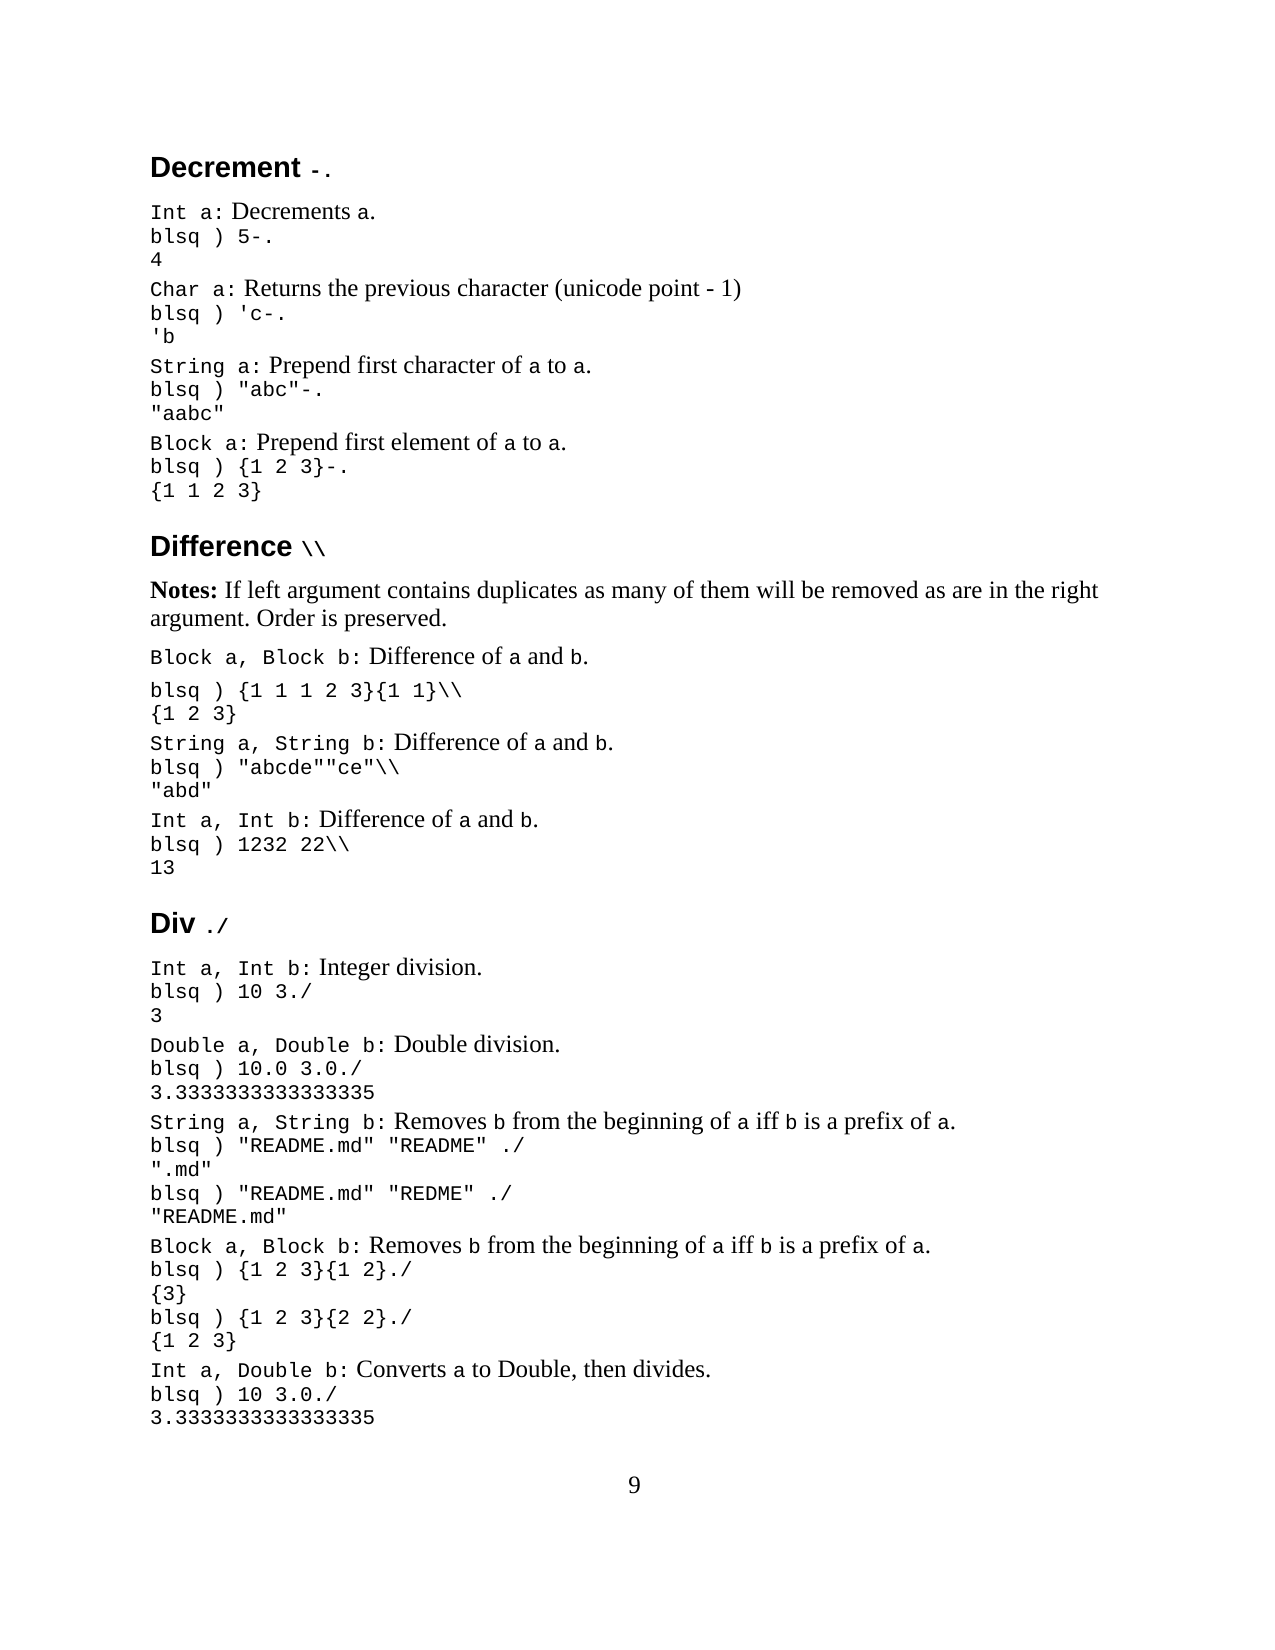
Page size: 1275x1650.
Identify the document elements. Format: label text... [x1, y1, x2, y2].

text blsq ) 1232 22\\ [150, 833, 1125, 857]
text 3.3333333333333335 [150, 1082, 1125, 1106]
text 4 [150, 249, 1125, 273]
text 'b [150, 326, 1125, 350]
text Int a: Decrements a. [150, 196, 1125, 226]
text String a: Prepend first character of a to a. [150, 350, 1125, 379]
text String a, String b: Difference of a and b. [150, 727, 1125, 757]
text blsq ) {1 1 1 2 3}{1 1}\\ [150, 680, 1125, 703]
text Block a, Block b: Removes b from the beginning of a iff b is a prefix of a. [150, 1230, 1125, 1259]
text 13 [150, 857, 1125, 881]
subtitle Div ./ [150, 906, 1125, 939]
text {1 2 3} [150, 1330, 1125, 1354]
text "README.md" [150, 1206, 1125, 1230]
text {1 1 2 3} [150, 480, 1125, 504]
text 3 [150, 1005, 1125, 1029]
subtitle Difference \\ [150, 529, 1125, 562]
text ".md" [150, 1159, 1125, 1183]
text Block a: Prepend first element of a to a. [150, 427, 1125, 456]
text blsq ) 10 3.0./ [150, 1384, 1125, 1407]
text 3.3333333333333335 [150, 1407, 1125, 1431]
text blsq ) {1 2 3}{1 2}./ [150, 1259, 1125, 1283]
text String a, String b: Removes b from the beginning of a iff b is a prefix of a. [150, 1106, 1125, 1135]
text blsq ) 10.0 3.0./ [150, 1058, 1125, 1082]
text Double a, Double b: Double division. [150, 1029, 1125, 1058]
text blsq ) "README.md" "REDME" ./ [150, 1183, 1125, 1206]
text {3} [150, 1283, 1125, 1307]
text Char a: Returns the previous character (unicode point - 1) [150, 273, 1125, 303]
text blsq ) "README.md" "README" ./ [150, 1135, 1125, 1159]
text Int a, Int b: Difference of a and b. [150, 804, 1125, 833]
text blsq ) "abc"-. [150, 379, 1125, 403]
text blsq ) {1 2 3}-. [150, 456, 1125, 480]
text Notes: If left argument contains duplicates as many of them will be removed as are in the right argument. Order is preserved. [150, 575, 1125, 632]
text "aabc" [150, 403, 1125, 427]
text blsq ) 'c-. [150, 303, 1125, 326]
text {1 2 3} [150, 703, 1125, 727]
text Int a, Int b: Integer division. [150, 952, 1125, 982]
text Block a, Block b: Difference of a and b. [150, 641, 1125, 671]
subtitle Decrement -. [150, 150, 1125, 184]
text Int a, Double b: Converts a to Double, then divides. [150, 1354, 1125, 1384]
text blsq ) 10 3./ [150, 982, 1125, 1005]
text blsq ) "abcde""ce"\\ [150, 757, 1125, 780]
text blsq ) {1 2 3}{2 2}./ [150, 1307, 1125, 1330]
text blsq ) 5-. [150, 226, 1125, 249]
text "abd" [150, 780, 1125, 804]
